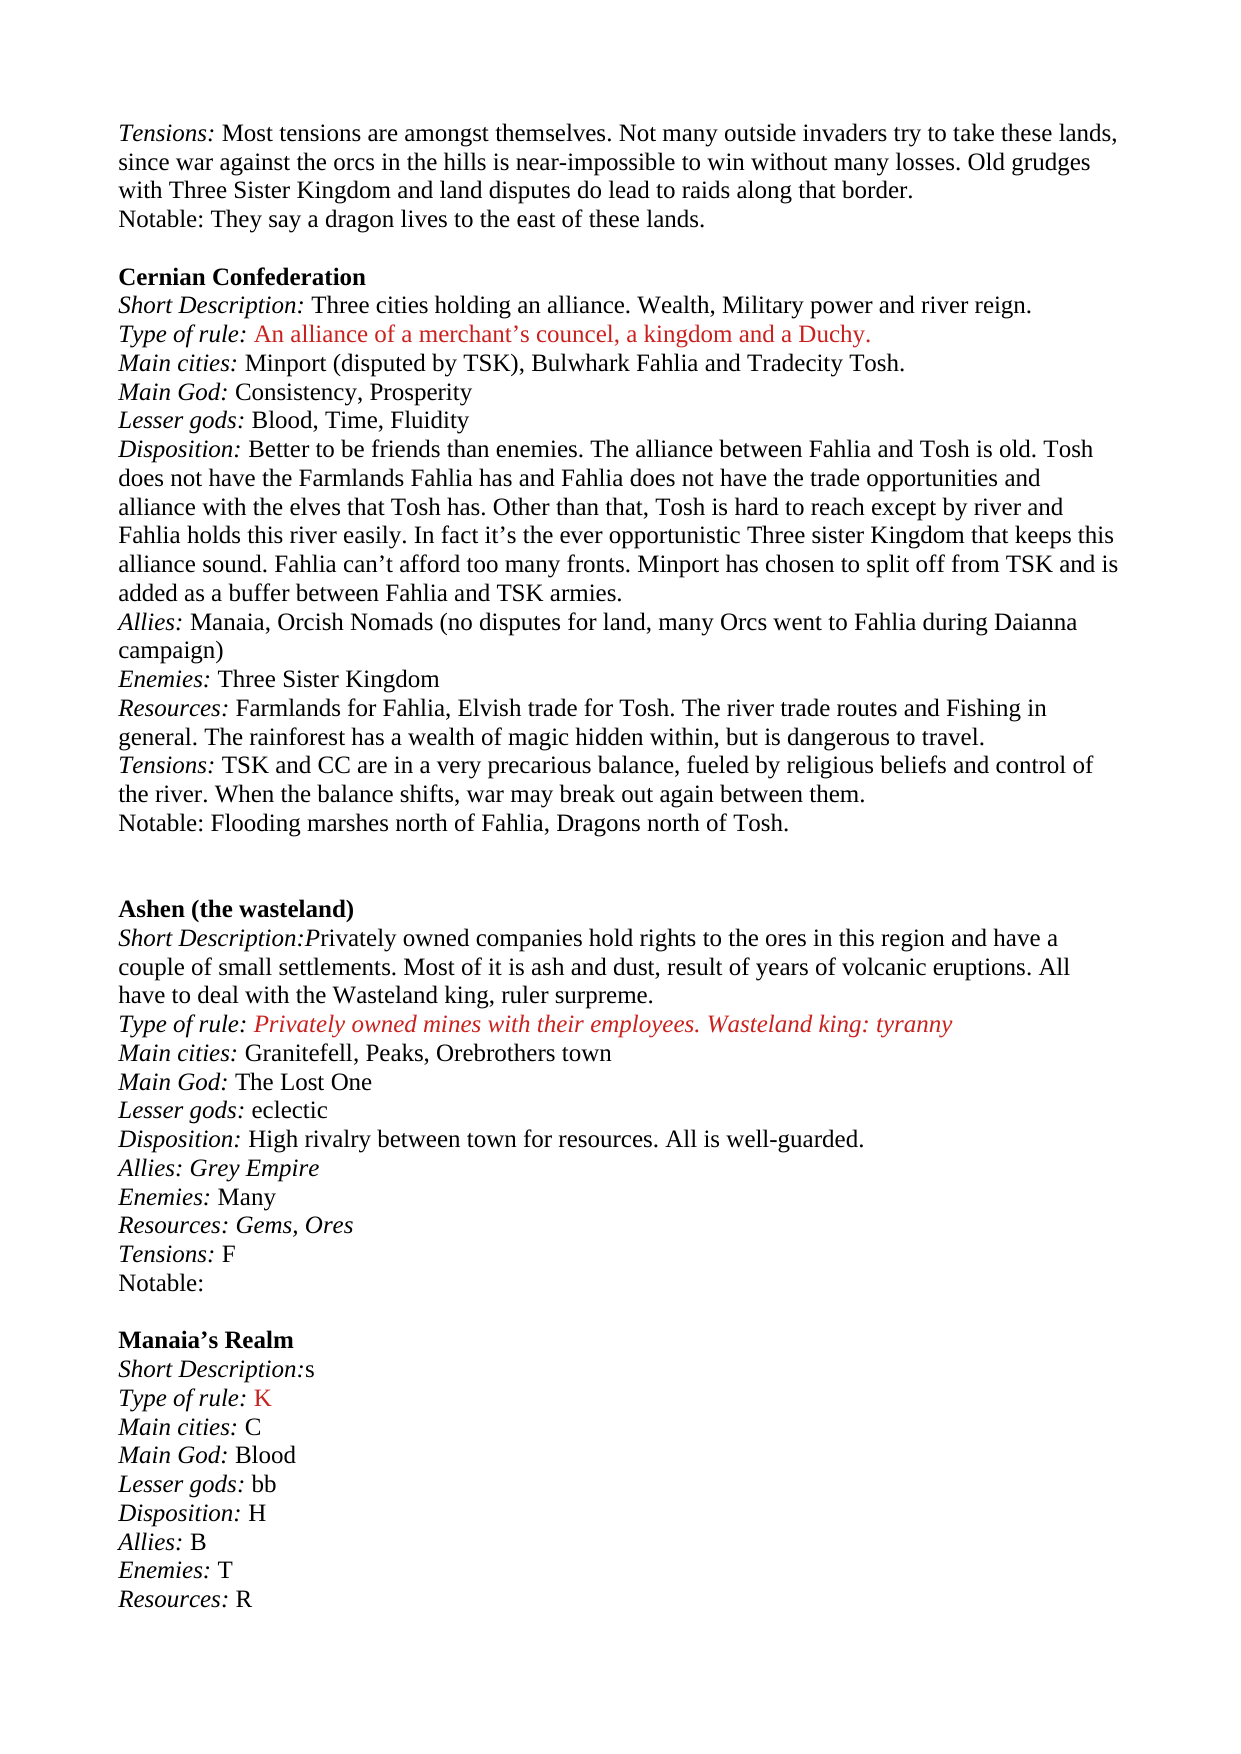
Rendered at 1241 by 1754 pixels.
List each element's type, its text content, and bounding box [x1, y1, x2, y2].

text Disposition: H [118, 1498, 1122, 1527]
text Main God: Consistency, Prosperity [118, 377, 1122, 406]
text Disposition: Better to be friends than enemies. The alliance between Fahlia and Tosh is old. Tosh does not have the Farmlands Fahlia has and Fahlia does not have the trade opportunities and alliance with the elves that Tosh has. Other than that, Tosh is hard to reach except by river and Fahlia holds this river easily. In fact it’s the ever opportunistic Three sister Kingdom that keeps this alliance sound. Fahlia can’t afford too many fronts. Minport has chosen to split off from TSK and is added as a buffer between Fahlia and TSK armies. [118, 434, 1122, 607]
text Allies: Grey Empire [118, 1153, 1122, 1182]
text Tensions: TSK and CC are in a very precarious balance, fueled by religious beliefs and control of the river. When the balance shifts, war may break out again between them. [118, 751, 1122, 808]
text Main cities: C [118, 1412, 1122, 1441]
text Tensions: Most tensions are amongst themselves. Not many outside invaders try to take these lands, since war against the orcs in the hills is near-impossible to win without many losses. Old grudges with Three Sister Kingdom and land disputes do lead to raids along that border. [118, 118, 1122, 204]
text Manaia’s Realm [118, 1326, 1122, 1354]
text Lesser gods: Blood, Time, Fluidity [118, 406, 1122, 434]
text Lesser gods: eclectic [118, 1096, 1122, 1124]
text Notable: [118, 1268, 1122, 1297]
text Enemies: Three Sister Kingdom [118, 664, 1122, 693]
text Main God: The Lost One [118, 1067, 1122, 1096]
text Type of rule: K [118, 1383, 1122, 1412]
text Resources: R [118, 1584, 1122, 1613]
text Main cities: Granitefell, Peaks, Orebrothers town [118, 1038, 1122, 1067]
text Notable: Flooding marshes north of Fahlia, Dragons north of Tosh. [118, 808, 1122, 837]
text Short Description:Privately owned companies hold rights to the ores in this region and have a couple of small settlements. Most of it is ash and dust, result of years of volcanic eruptions. All have to deal with the Wasteland king, ruler surpreme. [118, 923, 1122, 1009]
text Main God: Blood [118, 1441, 1122, 1469]
text Short Description:s [118, 1354, 1122, 1383]
text Enemies: T [118, 1556, 1122, 1584]
text Main cities: Minport (disputed by TSK), Bulwhark Fahlia and Tradecity Tosh. [118, 348, 1122, 377]
text Short Description: Three cities holding an alliance. Wealth, Military power and river reign. [118, 291, 1122, 319]
text Tensions: F [118, 1239, 1122, 1268]
text Cernian Confederation [118, 262, 1122, 291]
text Ashen (the wasteland) [118, 894, 1122, 923]
text Type of rule: An alliance of a merchant’s councel, a kingdom and a Duchy. [118, 319, 1122, 348]
text Disposition: High rivalry between town for resources. All is well-guarded. [118, 1124, 1122, 1153]
text Resources: Farmlands for Fahlia, Elvish trade for Tosh. The river trade routes and Fishing in general. The rainforest has a wealth of magic hidden within, but is dangerous to travel. [118, 693, 1122, 751]
text Lesser gods: bb [118, 1469, 1122, 1498]
text Notable: They say a dragon lives to the east of these lands. [118, 204, 1122, 233]
text Allies: B [118, 1527, 1122, 1556]
text Enemies: Many [118, 1182, 1122, 1211]
text Resources: Gems, Ores [118, 1211, 1122, 1239]
text Type of rule: Privately owned mines with their employees. Wasteland king: tyranny [118, 1009, 1122, 1038]
text Allies: Manaia, Orcish Nomads (no disputes for land, many Orcs went to Fahlia during Daianna campaign) [118, 607, 1122, 664]
